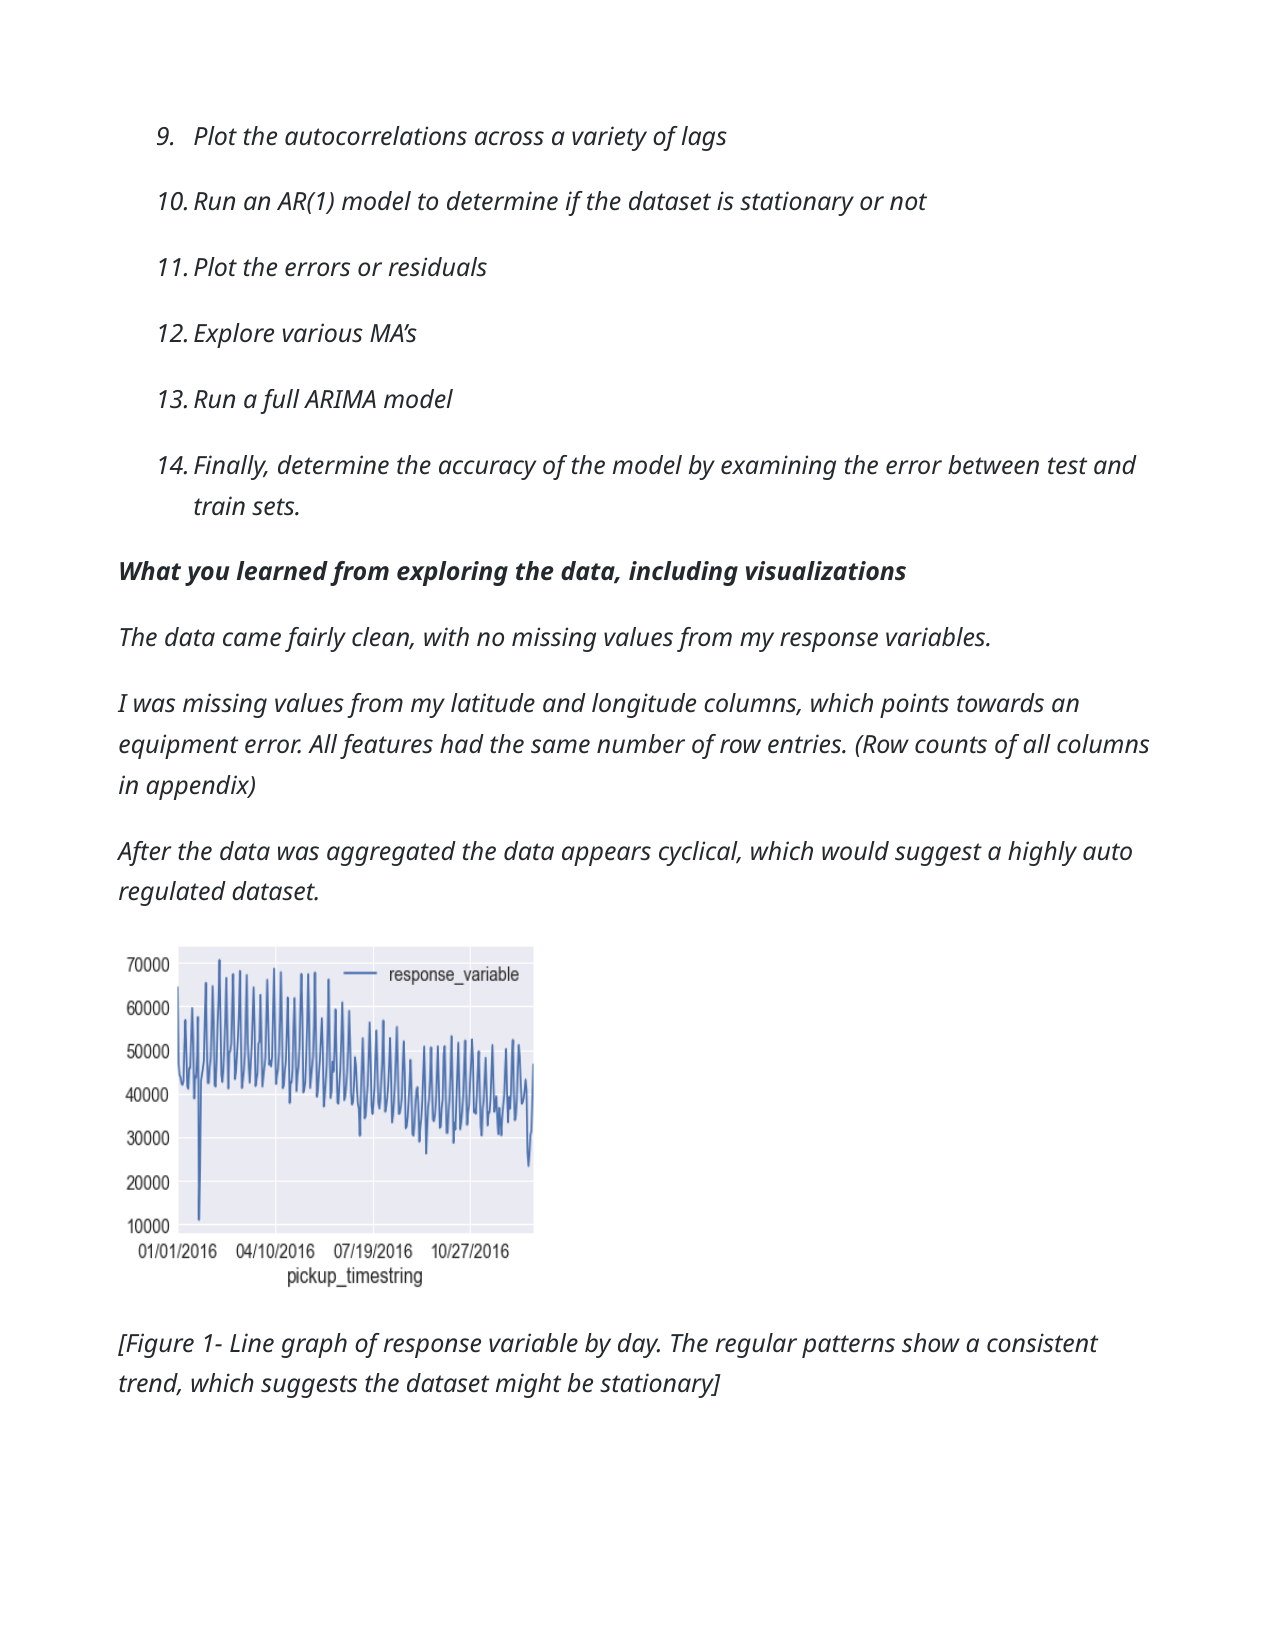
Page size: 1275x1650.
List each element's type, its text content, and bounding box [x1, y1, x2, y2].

list Run an AR(1) model to determine if the dataset is stationary or not [156, 184, 1157, 218]
text [Figure 1- Line graph of response variable by day. The regular patterns show a consistent trend, which suggests the dataset might be stationary] [118, 1325, 1157, 1400]
text I was missing values from my latitude and longitude columns, which points towards an equipment error. All features had the same number of row entries. (Row counts of all columns in appendix) [118, 686, 1157, 801]
list Run a full ARIMA model [156, 381, 1157, 416]
text After the data was aggregated the data appears cyclical, which would suggest a highly auto regulated dataset. [118, 833, 1157, 908]
list Explore various MA’s [156, 316, 1157, 350]
text What you learned from exploring the data, including visualizations [118, 554, 1157, 588]
list Finally, determine the accuracy of the model by examining the error between test and train sets. [156, 447, 1157, 522]
text The data came fairly clean, with no missing values from my response variables. [118, 620, 1157, 654]
list Plot the errors or residuals [156, 250, 1157, 284]
list Plot the autocorrelations across a variety of lags [156, 118, 1157, 152]
